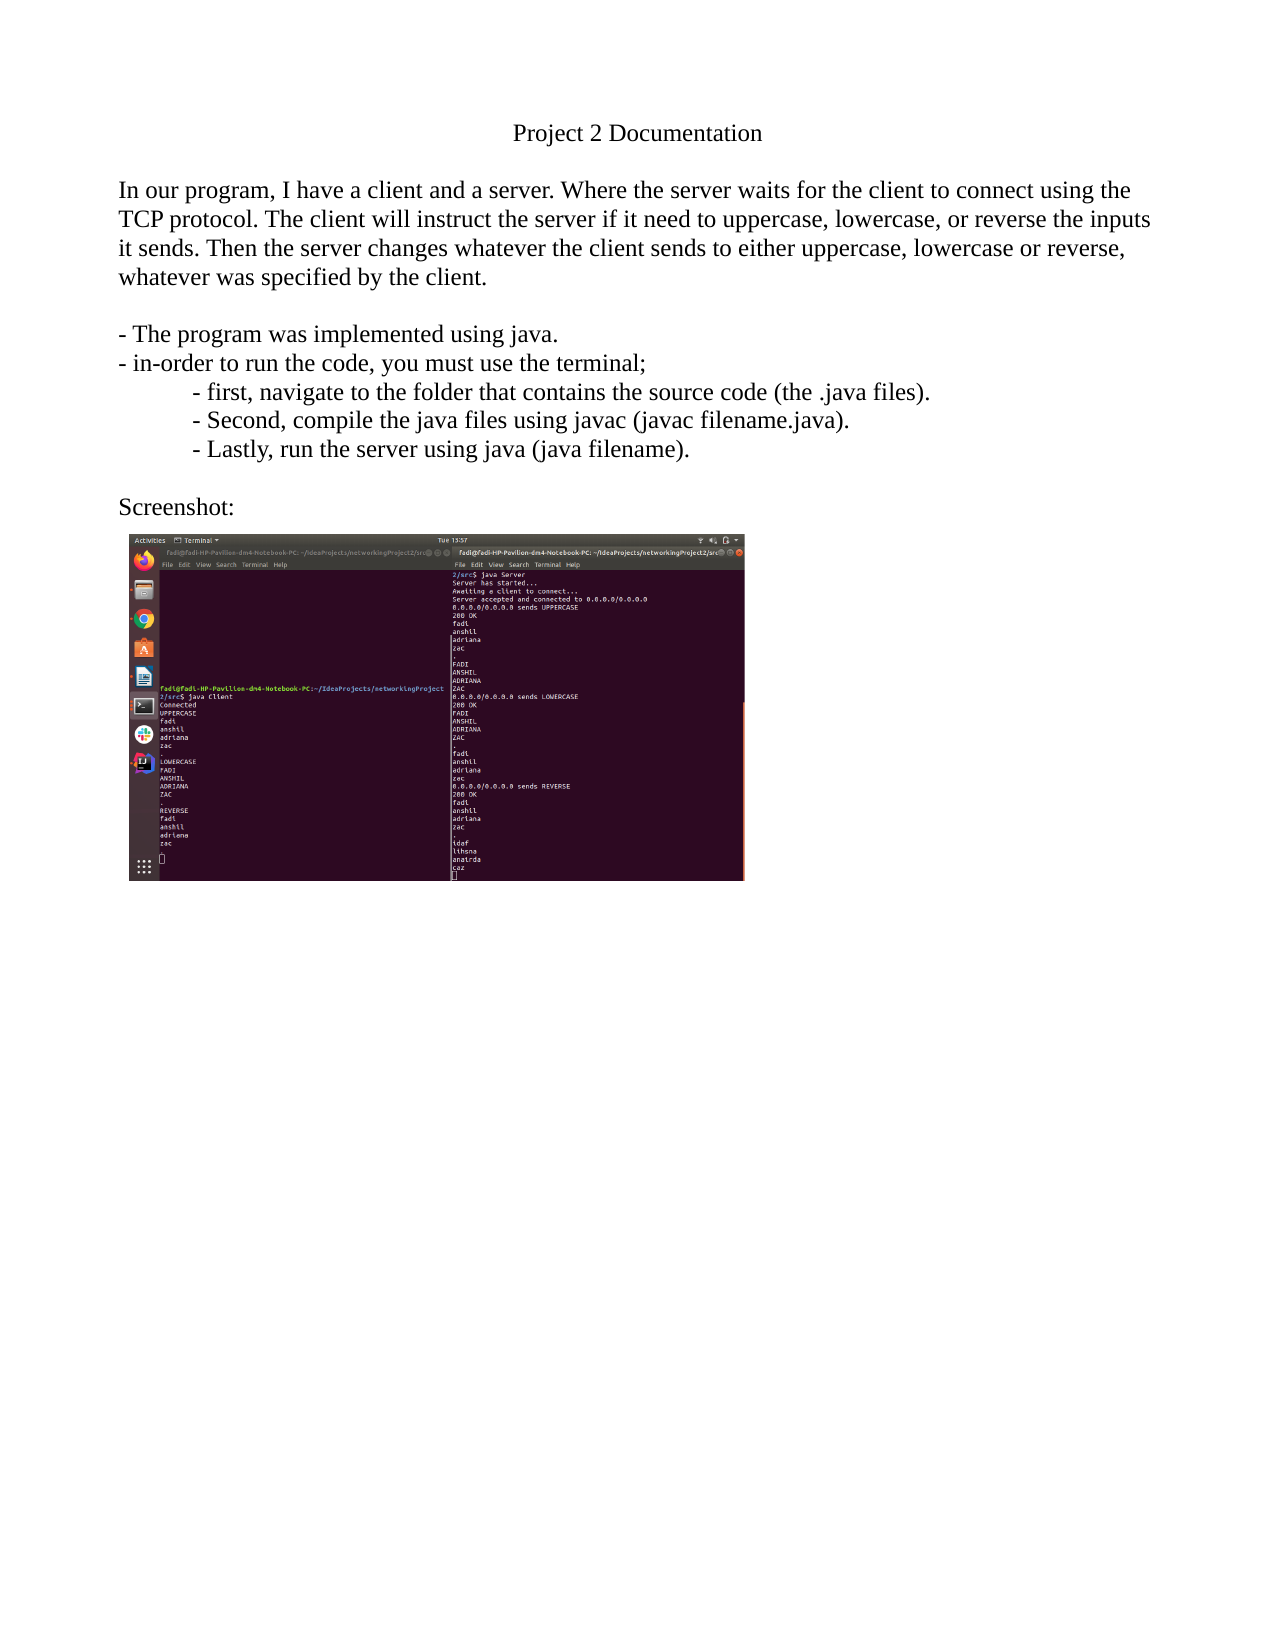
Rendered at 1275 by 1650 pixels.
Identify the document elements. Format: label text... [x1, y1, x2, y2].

text Project 2 Documentation [118, 118, 1157, 147]
text - Second, compile the java files using javac (javac filename.java). [118, 406, 1157, 434]
picture [129, 534, 745, 881]
text Screenshot: [118, 492, 1157, 521]
text - in-order to run the code, you must use the terminal; [118, 348, 1157, 377]
text In our program, I have a client and a server. Where the server waits for the client to connect using the TCP protocol. The client will instruct the server if it need to uppercase, lowercase, or reverse the inputs it sends. Then the server changes whatever the client sends to either uppercase, lowercase or reverse, whatever was specified by the client. [118, 176, 1157, 291]
text - first, navigate to the folder that contains the source code (the .java files). [118, 377, 1157, 406]
text - The program was implemented using java. [118, 319, 1157, 348]
text - Lastly, run the server using java (java filename). [118, 434, 1157, 463]
